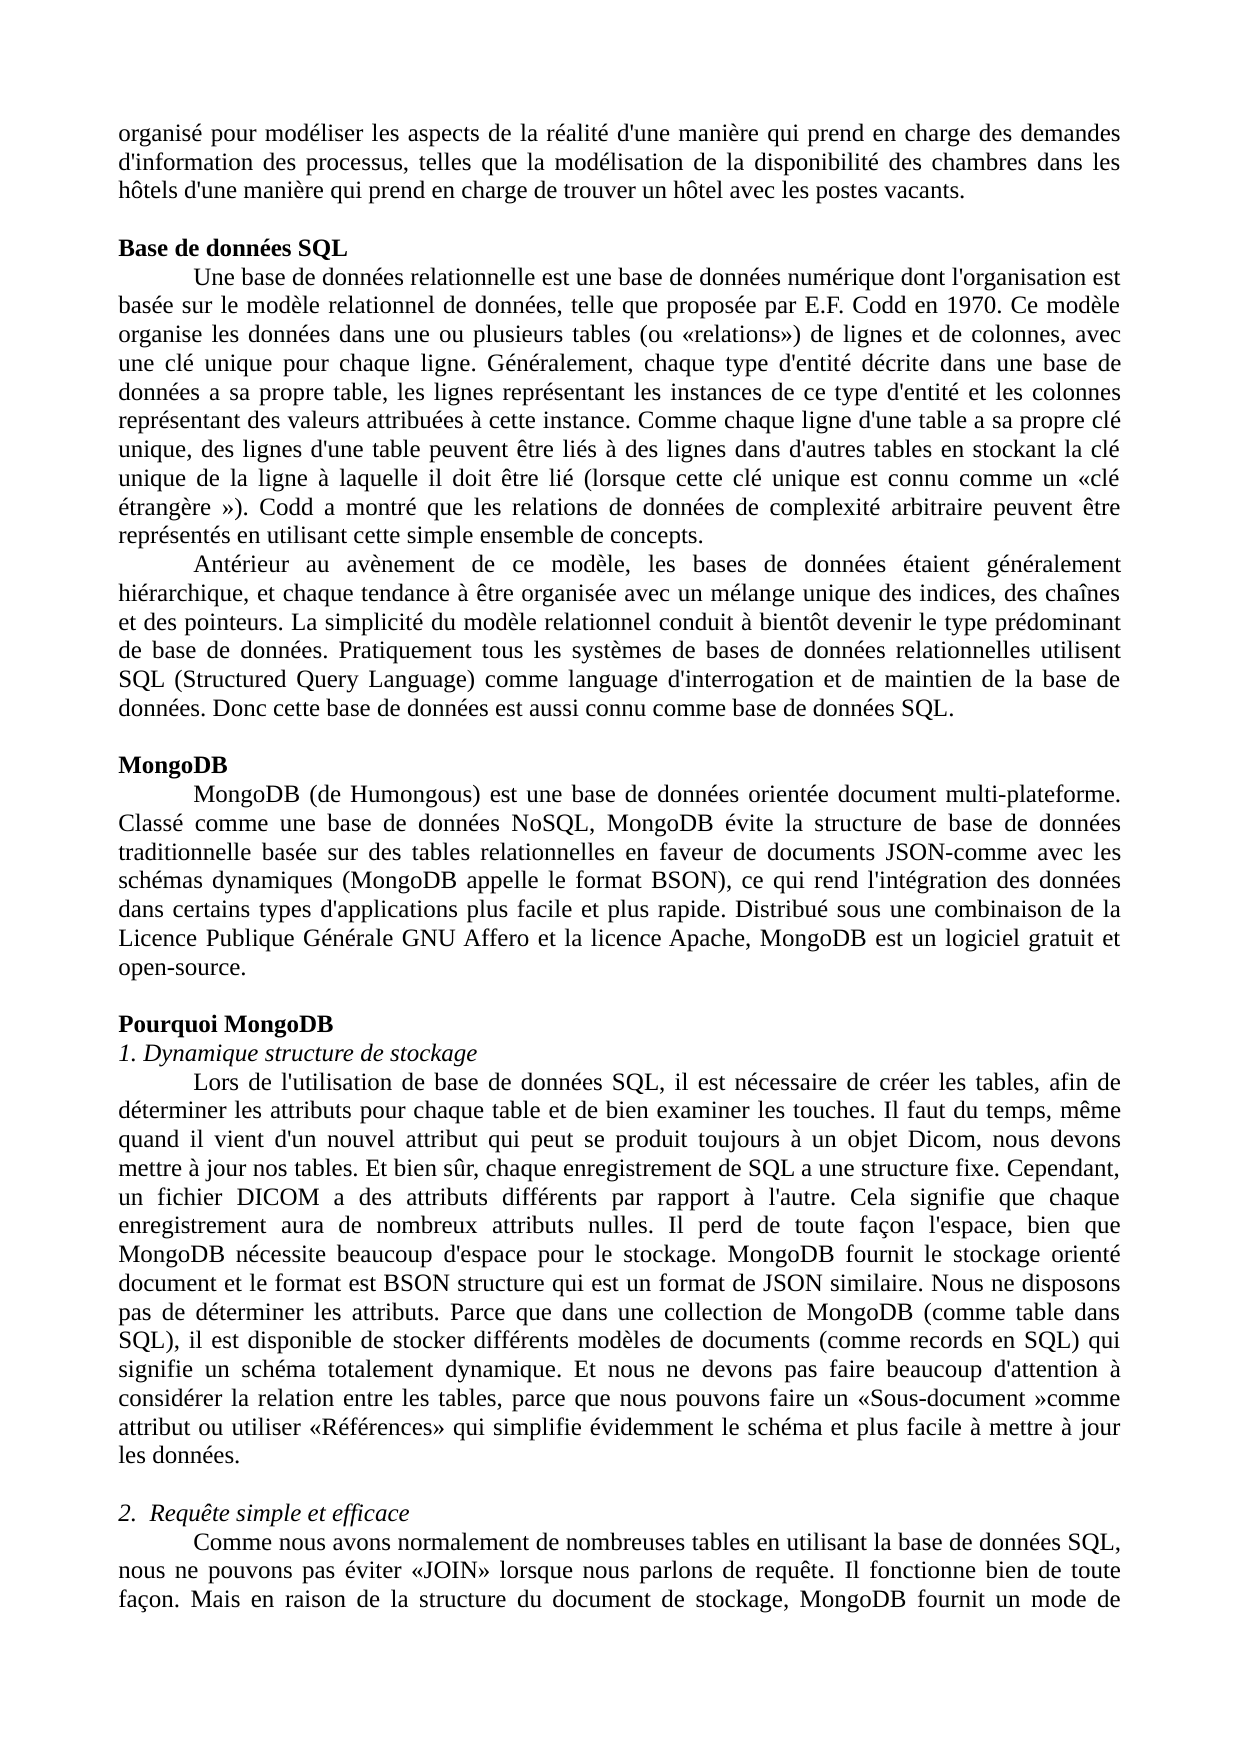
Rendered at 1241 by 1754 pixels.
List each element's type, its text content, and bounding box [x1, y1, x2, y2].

text Pourquoi MongoDB [118, 1009, 1122, 1038]
text 2. Requête simple et efficace [118, 1498, 1122, 1527]
text Base de données SQL [118, 233, 1122, 262]
text Une base de données relationnelle est une base de données numérique dont l'organisation est basée sur le modèle relationnel de données, telle que proposée par E.F. Codd en 1970. Ce modèle organise les données dans une ou plusieurs tables (ou «relations») de lignes et de colonnes, avec une clé unique pour chaque ligne. Généralement, chaque type d'entité décrite dans une base de données a sa propre table, les lignes représentant les instances de ce type d'entité et les colonnes représentant des valeurs attribuées à cette instance. Comme chaque ligne d'une table a sa propre clé unique, des lignes d'une table peuvent être liés à des lignes dans d'autres tables en stockant la clé unique de la ligne à laquelle il doit être lié (lorsque cette clé unique est connu comme un «clé étrangère »). Codd a montré que les relations de données de complexité arbitraire peuvent être représentés en utilisant cette simple ensemble de concepts. [118, 262, 1122, 549]
text 1. Dynamique structure de stockage [118, 1038, 1122, 1067]
text MongoDB (de Humongous) est une base de données orientée document multi-plateforme. Classé comme une base de données NoSQL, MongoDB évite la structure de base de données traditionnelle basée sur des tables relationnelles en faveur de documents JSON-comme avec les schémas dynamiques (MongoDB appelle le format BSON), ce qui rend l'intégration des données dans certains types d'applications plus facile et plus rapide. Distribué sous une combinaison de la Licence Publique Générale GNU Affero et la licence Apache, MongoDB est un logiciel gratuit et open-source. [118, 779, 1122, 981]
text Antérieur au avènement de ce modèle, les bases de données étaient généralement hiérarchique, et chaque tendance à être organisée avec un mélange unique des indices, des chaînes et des pointeurs. La simplicité du modèle relationnel conduit à bientôt devenir le type prédominant de base de données. Pratiquement tous les systèmes de bases de données relationnelles utilisent SQL (Structured Query Language) comme language d'interrogation et de maintien de la base de données. Donc cette base de données est aussi connu comme base de données SQL. [118, 549, 1122, 722]
text MongoDB [118, 751, 1122, 779]
text Lors de l'utilisation de base de données SQL, il est nécessaire de créer les tables, afin de déterminer les attributs pour chaque table et de bien examiner les touches. Il faut du temps, même quand il vient d'un nouvel attribut qui peut se produit toujours à un objet Dicom, nous devons mettre à jour nos tables. Et bien sûr, chaque enregistrement de SQL a une structure fixe. Cependant, un fichier DICOM a des attributs différents par rapport à l'autre. Cela signifie que chaque enregistrement aura de nombreux attributs nulles. Il perd de toute façon l'espace, bien que MongoDB nécessite beaucoup d'espace pour le stockage. MongoDB fournit le stockage orienté document et le format est BSON structure qui est un format de JSON similaire. Nous ne disposons pas de déterminer les attributs. Parce que dans une collection de MongoDB (comme table dans SQL), il est disponible de stocker différents modèles de documents (comme records en SQL) qui signifie un schéma totalement dynamique. Et nous ne devons pas faire beaucoup d'attention à considérer la relation entre les tables, parce que nous pouvons faire un «Sous-document »comme attribut ou utiliser «Références» qui simplifie évidemment le schéma et plus facile à mettre à jour les données. [118, 1067, 1122, 1469]
text Comme nous avons normalement de nombreuses tables en utilisant la base de données SQL, nous ne pouvons pas éviter «JOIN» lorsque nous parlons de requête. Il fonctionne bien de toute façon. Mais en raison de la structure du document de stockage, MongoDB fournit un mode de [118, 1527, 1122, 1613]
text organisé pour modéliser les aspects de la réalité d'une manière qui prend en charge des demandes d'information des processus, telles que la modélisation de la disponibilité des chambres dans les hôtels d'une manière qui prend en charge de trouver un hôtel avec les postes vacants. [118, 118, 1122, 204]
